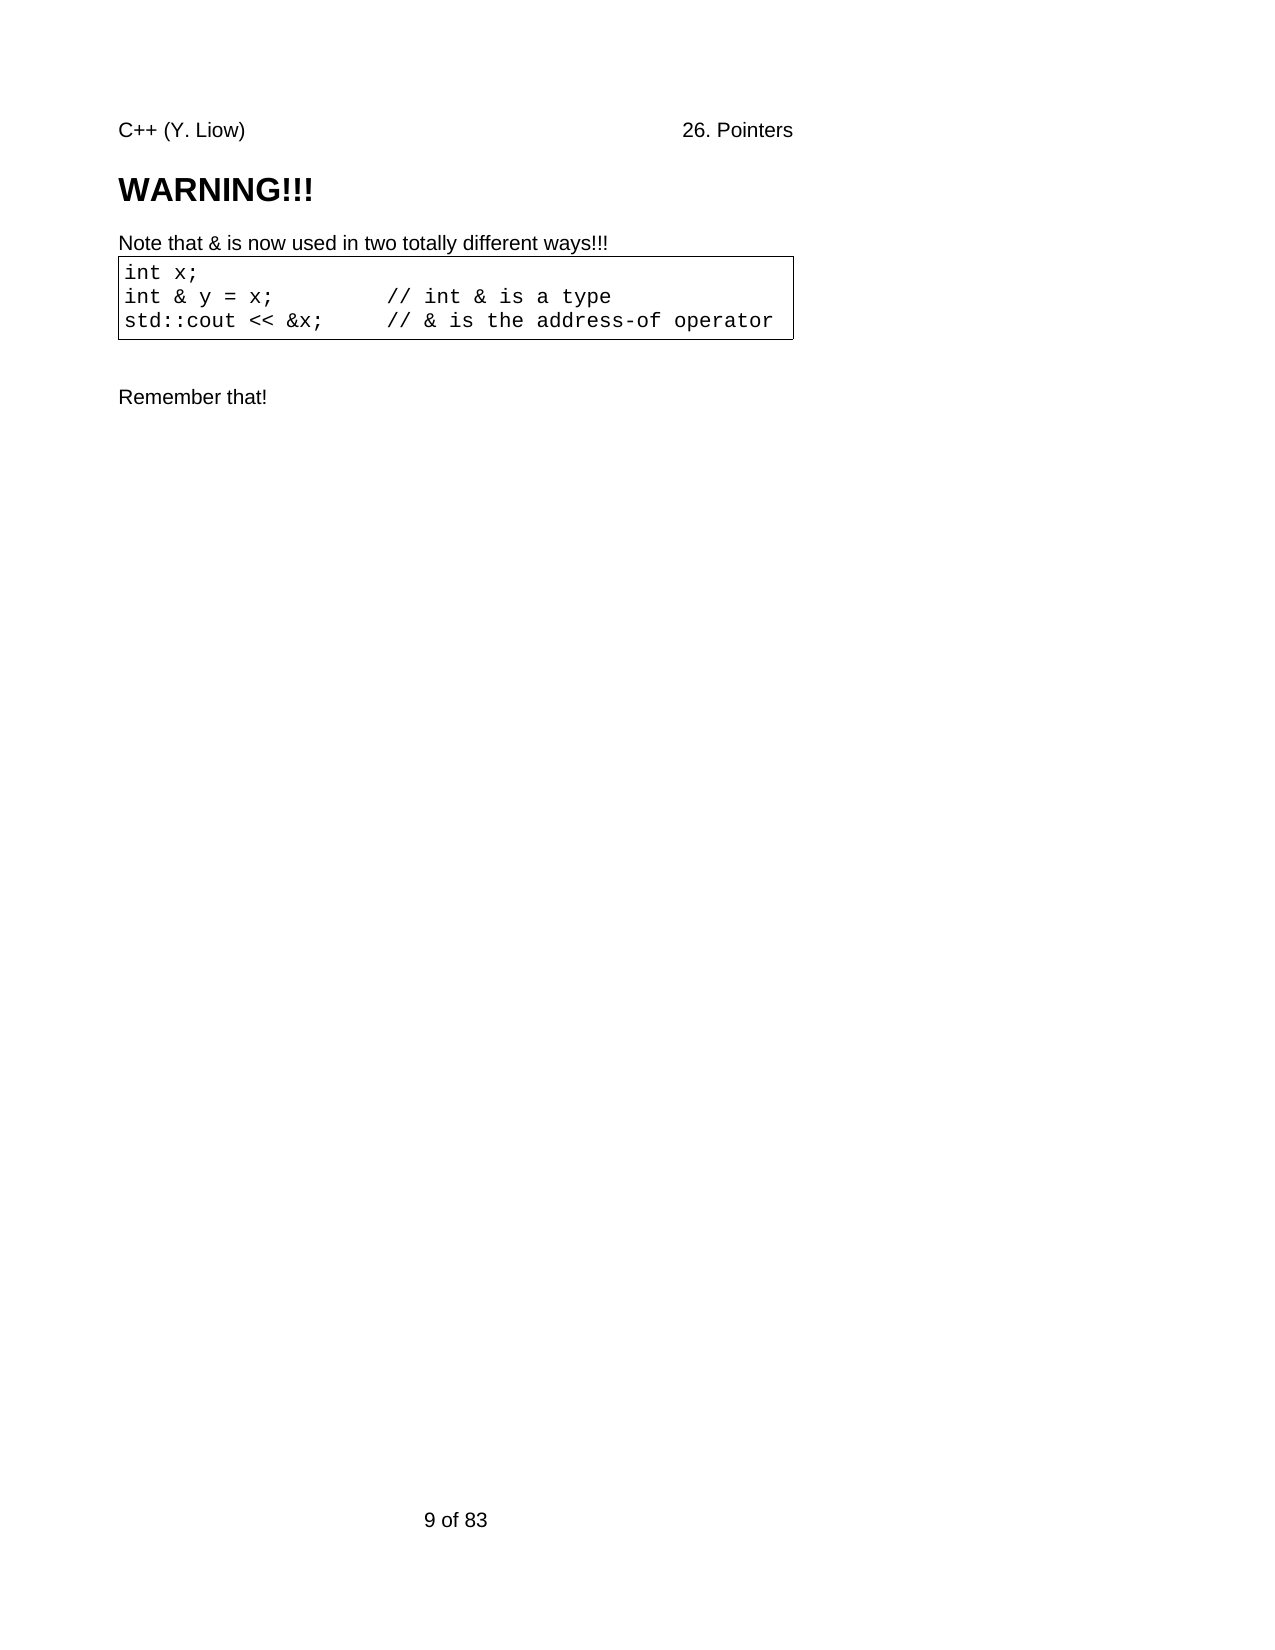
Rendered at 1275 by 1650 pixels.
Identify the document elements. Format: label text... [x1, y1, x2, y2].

table_header int x; int & y = x; // int & is a type std::cout << &x; // & is the address-of operator [119, 257, 793, 339]
text WARNING!!! [118, 171, 793, 208]
text Note that & is now used in two totally different ways!!! [118, 231, 793, 256]
text Remember that! [118, 386, 793, 409]
